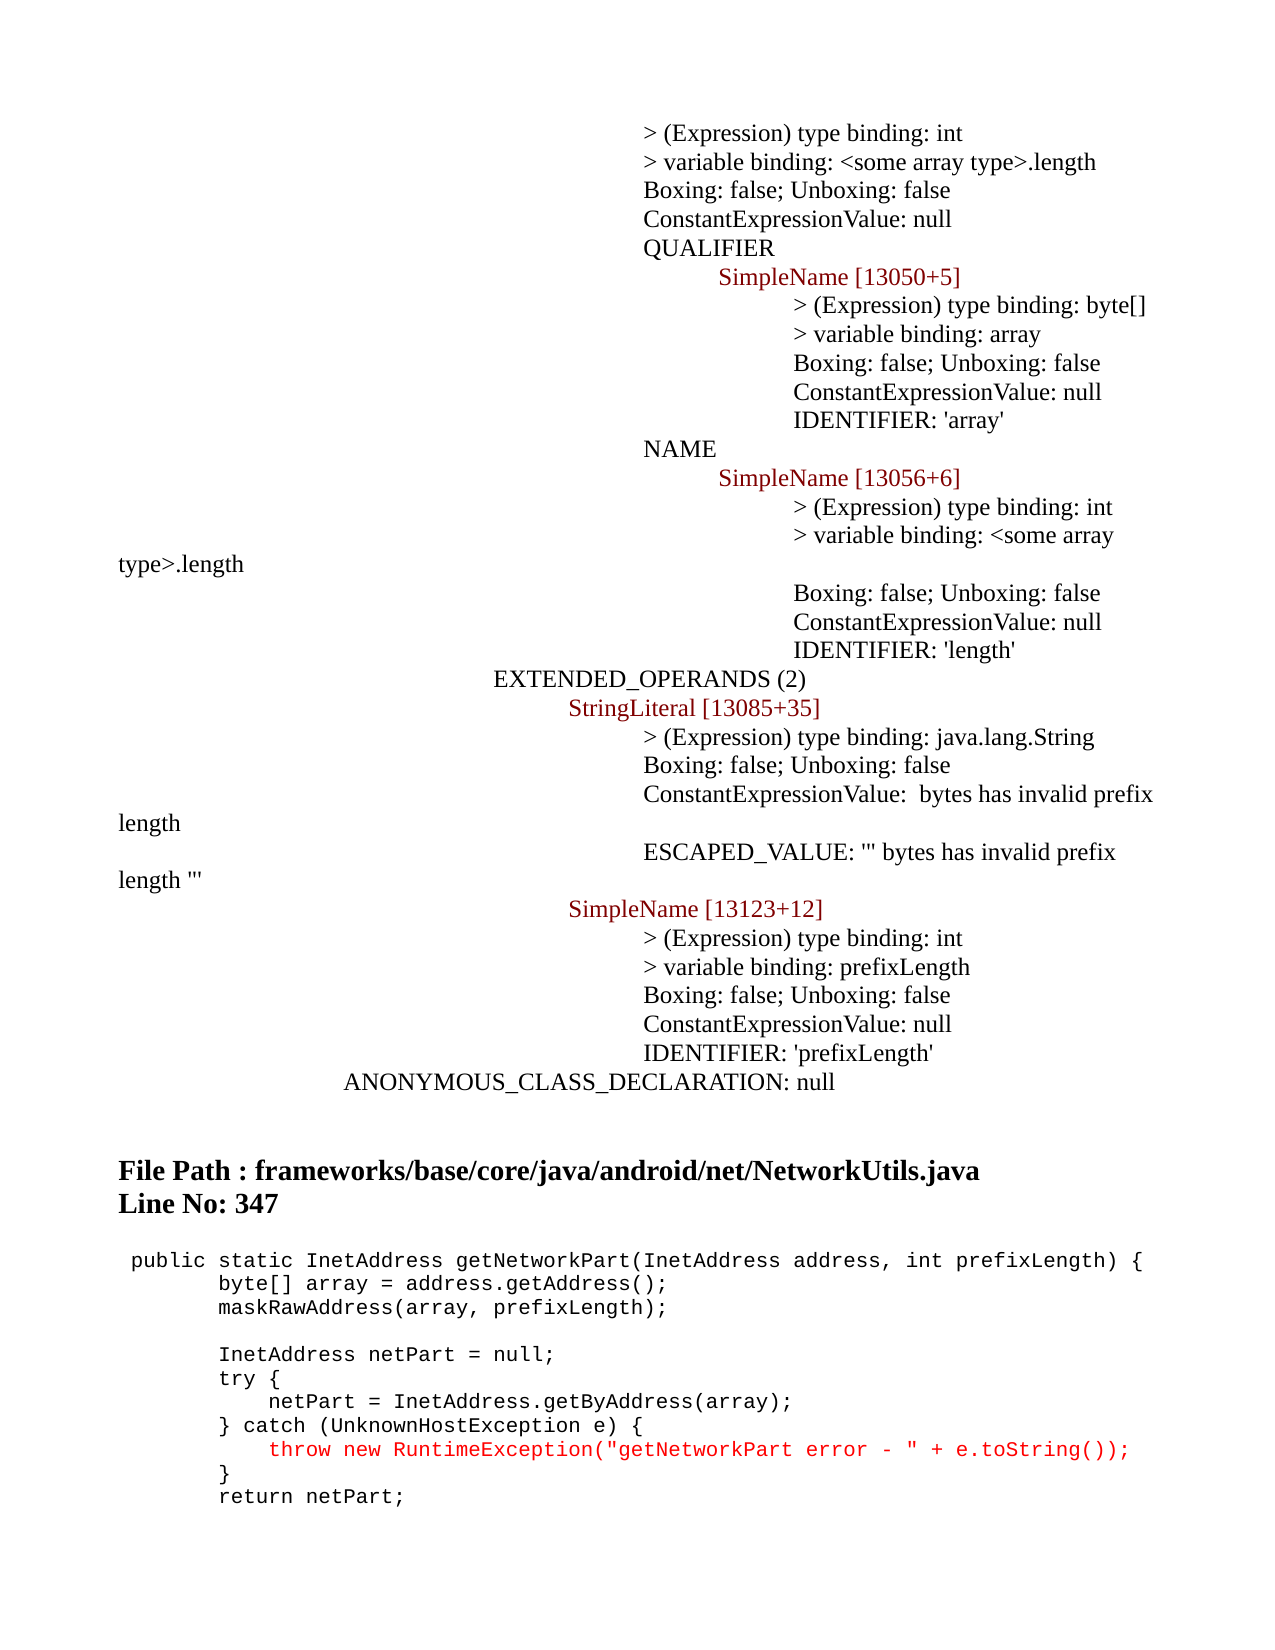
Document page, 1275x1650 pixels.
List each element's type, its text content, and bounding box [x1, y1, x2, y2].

text > (Expression) type binding: int [118, 923, 1157, 952]
text Boxing: false; Unboxing: false [118, 751, 1157, 779]
text Line No: 347 [118, 1187, 1157, 1220]
text ConstantExpressionValue: bytes has invalid prefix length [118, 779, 1157, 837]
text Boxing: false; Unboxing: false [118, 981, 1157, 1009]
text SimpleName [13123+12] [118, 894, 1157, 923]
text ConstantExpressionValue: null [118, 607, 1157, 636]
text } [118, 1462, 1157, 1486]
text netPart = InetAddress.getByAddress(array); [118, 1392, 1157, 1415]
text > variable binding: <some array type>.length [118, 521, 1157, 578]
text > (Expression) type binding: int [118, 118, 1157, 147]
text ConstantExpressionValue: null [118, 1009, 1157, 1038]
text EXTENDED_OPERANDS (2) [118, 664, 1157, 693]
text ConstantExpressionValue: null [118, 377, 1157, 406]
text public static InetAddress getNetworkPart(InetAddress address, int prefixLength) { [118, 1250, 1157, 1273]
text IDENTIFIER: 'array' [118, 406, 1157, 434]
text Boxing: false; Unboxing: false [118, 578, 1157, 607]
text byte[] array = address.getAddress(); [118, 1273, 1157, 1297]
text QUALIFIER [118, 233, 1157, 262]
text IDENTIFIER: 'length' [118, 636, 1157, 664]
text ConstantExpressionValue: null [118, 204, 1157, 233]
text } catch (UnknownHostException e) { [118, 1415, 1157, 1439]
text > (Expression) type binding: java.lang.String [118, 722, 1157, 751]
text throw new RuntimeException("getNetworkPart error - " + e.toString()); [118, 1439, 1157, 1462]
text Boxing: false; Unboxing: false [118, 176, 1157, 204]
text StringLiteral [13085+35] [118, 693, 1157, 722]
text > variable binding: <some array type>.length [118, 147, 1157, 176]
text maskRawAddress(array, prefixLength); [118, 1297, 1157, 1321]
text Boxing: false; Unboxing: false [118, 348, 1157, 377]
text File Path : frameworks/base/core/java/android/net/NetworkUtils.java [118, 1153, 1157, 1187]
text IDENTIFIER: 'prefixLength' [118, 1038, 1157, 1067]
text > variable binding: prefixLength [118, 952, 1157, 981]
text SimpleName [13056+6] [118, 463, 1157, 492]
text > (Expression) type binding: int [118, 492, 1157, 521]
text ANONYMOUS_CLASS_DECLARATION: null [118, 1067, 1157, 1096]
text NAME [118, 434, 1157, 463]
text SimpleName [13050+5] [118, 262, 1157, 291]
text ESCAPED_VALUE: '" bytes has invalid prefix length "' [118, 837, 1157, 894]
text InetAddress netPart = null; [118, 1344, 1157, 1368]
text return netPart; [118, 1486, 1157, 1510]
text try { [118, 1368, 1157, 1392]
text > variable binding: array [118, 319, 1157, 348]
text > (Expression) type binding: byte[] [118, 291, 1157, 319]
